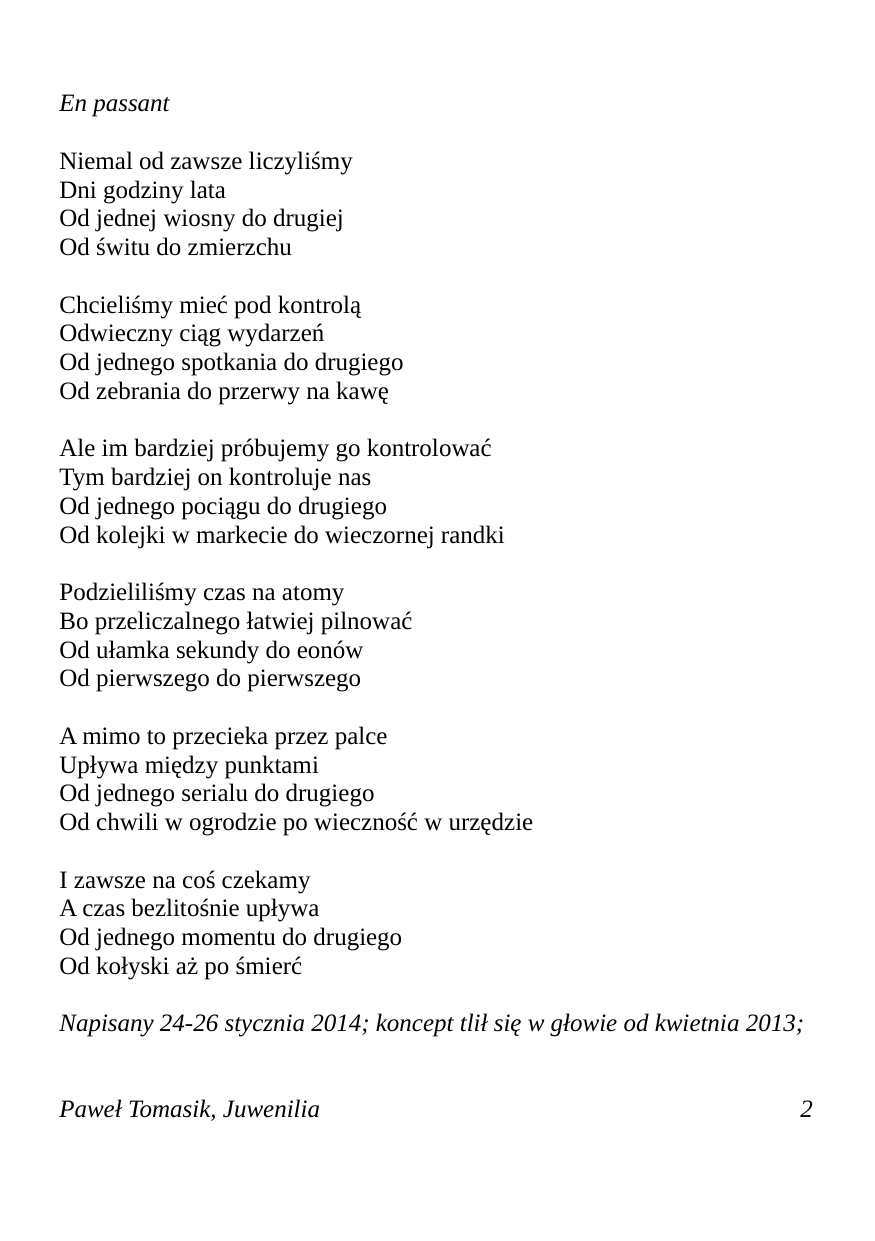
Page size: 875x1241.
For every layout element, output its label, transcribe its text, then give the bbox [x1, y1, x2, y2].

text Podzieliliśmy czas na atomy [59, 577, 815, 606]
text Od jednego pociągu do drugiego [59, 491, 815, 520]
text Od jednej wiosny do drugiej [59, 203, 815, 232]
text Od zebrania do przerwy na kawę [59, 376, 815, 405]
text Napisany 24-26 stycznia 2014; koncept tlił się w głowie od kwietnia 2013; [59, 1008, 815, 1037]
text Upływa między punktami [59, 750, 815, 778]
text Tym bardziej on kontroluje nas [59, 462, 815, 491]
text Dni godziny lata [59, 175, 815, 203]
text Od jednego serialu do drugiego [59, 778, 815, 807]
text Odwieczny ciąg wydarzeń [59, 318, 815, 347]
text Od pierwszego do pierwszego [59, 663, 815, 692]
text Od świtu do zmierzchu [59, 232, 815, 261]
text Chcieliśmy mieć pod kontrolą [59, 290, 815, 318]
text Niemal od zawsze liczyliśmy [59, 146, 815, 175]
text Od ułamka sekundy do eonów [59, 635, 815, 663]
text En passant [59, 88, 815, 117]
text Ale im bardziej próbujemy go kontrolować [59, 433, 815, 462]
text Bo przeliczalnego łatwiej pilnować [59, 606, 815, 635]
text Od jednego momentu do drugiego [59, 922, 815, 951]
text Od jednego spotkania do drugiego [59, 347, 815, 376]
text A mimo to przecieka przez palce [59, 721, 815, 750]
text I zawsze na coś czekamy [59, 865, 815, 893]
text A czas bezlitośnie upływa [59, 893, 815, 922]
text Od kolejki w markecie do wieczornej randki [59, 520, 815, 548]
text Od kołyski aż po śmierć [59, 951, 815, 980]
text Od chwili w ogrodzie po wieczność w urzędzie [59, 807, 815, 836]
